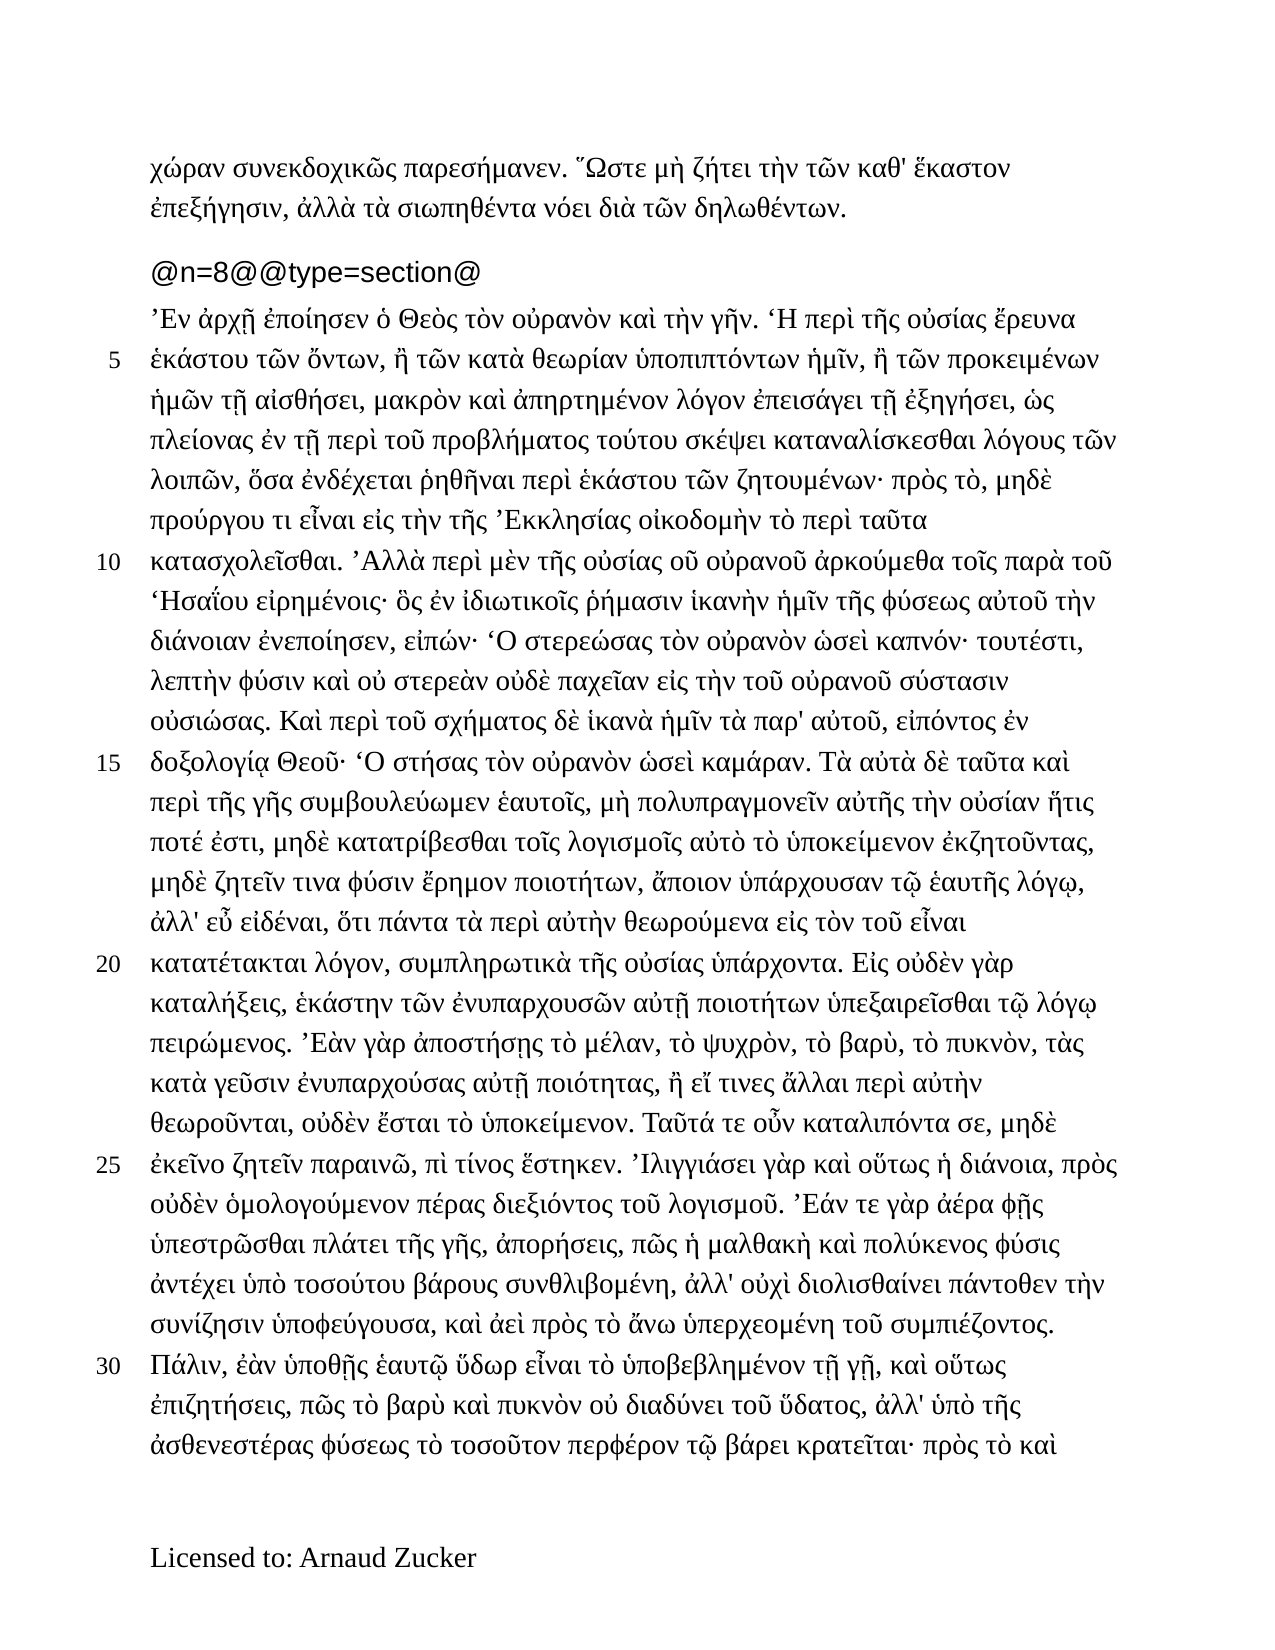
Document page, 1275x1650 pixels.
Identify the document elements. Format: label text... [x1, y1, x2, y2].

text χώραν συνεκδοχικῶς παρεσήμανεν. ῞Ωστε μὴ ζήτει τὴν τῶν καθ' ἕκαστον ἐπεξήγησιν, ἀλλὰ τὰ σιωπηθέντα νόει διὰ τῶν δηλωθέντων. [150, 150, 1125, 224]
text ’Εν ἀρχῇ ἐποίησεν ὁ Θεὸς τὸν οὐρανὸν καὶ τὴν γῆν. ‘Η περὶ τῆς οὐσίας ἔρευνα ἑκάστου τῶν ὄντων, ἢ τῶν κατὰ θεωρίαν ὑποπιπτόντων ἡμῖν, ἢ τῶν προκειμένων ἡμῶν τῇ αἰσθήσει, μακρὸν καὶ ἀπηρτημένον λόγον ἐπεισάγει τῇ ἐξηγήσει, ὡς πλείονας ἐν τῇ περὶ τοῦ προβλήματος τούτου σκέψει καταναλίσκεσθαι λόγους τῶν λοιπῶν, ὅσα ἐνδέχεται ῥηθῆναι περὶ ἑκάστου τῶν ζητουμένων· πρὸς τὸ, μηδὲ προύργου τι εἶναι εἰς τὴν τῆς ’Εκκλησίας οἰκοδομὴν τὸ περὶ ταῦτα κατασχολεῖσθαι. ’Αλλὰ περὶ μὲν τῆς οὐσίας οῦ οὐρανοῦ ἀρκούμεθα τοῖς παρὰ τοῦ ‘Ησαΐου εἰρημένοις· ὃς ἐν ἰδιωτικοῖς ῥήμασιν ἱκανὴν ἡμῖν τῆς ϕύσεως αὐτοῦ τὴν διάνοιαν ἐνεποίησεν, εἰπών· ‘Ο στερεώσας τὸν οὐρανὸν ὡσεὶ καπνόν· τουτέστι, λεπτὴν ϕύσιν καὶ οὐ στερεὰν οὐδὲ παχεῖαν εἰς τὴν τοῦ οὐρανοῦ σύστασιν οὐσιώσας. Καὶ περὶ τοῦ σχήματος δὲ ἱκανὰ ἡμῖν τὰ παρ' αὐτοῦ, εἰπόντος ἐν δοξολογίᾳ Θεοῦ· ‘Ο στήσας τὸν οὐρανὸν ὡσεὶ καμάραν. Τὰ αὐτὰ δὲ ταῦτα καὶ περὶ τῆς γῆς συμβουλεύωμεν ἑαυτοῖς, μὴ πολυπραγμονεῖν αὐτῆς τὴν οὐσίαν ἥτις ποτέ ἐστι, μηδὲ κατατρίβεσθαι τοῖς λογισμοῖς αὐτὸ τὸ ὑποκείμενον ἐκζητοῦντας, μηδὲ ζητεῖν τινα ϕύσιν ἔρημον ποιοτήτων, ἄποιον ὑπάρχουσαν τῷ ἑαυτῆς λόγῳ, ἀλλ' εὖ εἰδέναι, ὅτι πάντα τὰ περὶ αὐτὴν θεωρούμενα εἰς τὸν τοῦ εἶναι κατατέτακται λόγον, συμπληρωτικὰ τῆς οὐσίας ὑπάρχοντα. Εἰς οὐδὲν γὰρ καταλήξεις, ἑκάστην τῶν ἐνυπαρχουσῶν αὐτῇ ποιοτήτων ὑπεξαιρεῖσθαι τῷ λόγῳ πειρώμενος. ’Εὰν γὰρ ἀποστήσῃς τὸ μέλαν, τὸ ψυχρὸν, τὸ βαρὺ, τὸ πυκνὸν, τὰς κατὰ γεῦσιν ἐνυπαρχούσας αὐτῇ ποιότητας, ἢ εἴ τινες ἄλλαι περὶ αὐτὴν θεωροῦνται, οὐδὲν ἔσται τὸ ὑποκείμενον. Ταῦτά τε οὖν καταλιπόντα σε, μηδὲ ἐκεῖνο ζητεῖν παραινῶ, πὶ τίνος ἕστηκεν. ’Ιλιγγιάσει γὰρ καὶ οὕτως ἡ διάνοια, πρὸς οὐδὲν ὁμολογούμενον πέρας διεξιόντος τοῦ λογισμοῦ. ’Εάν τε γὰρ ἀέρα ϕῇς ὑπεστρῶσθαι πλάτει τῆς γῆς, ἀπορήσεις, πῶς ἡ μαλθακὴ καὶ πολύκενος ϕύσις ἀντέχει ὑπὸ τοσούτου βάρους συνθλιβομένη, ἀλλ' οὐχὶ διολισθαίνει πάντοθεν τὴν συνίζησιν ὑποϕεύγουσα, καὶ ἀεὶ πρὸς τὸ ἄνω ὑπερχεομένη τοῦ συμπιέζοντος. Πάλιν, ἐὰν ὑποθῇς ἑαυτῷ ὕδωρ εἶναι τὸ ὑποβεβλημένον τῇ γῇ, καὶ οὕτως ἐπιζητήσεις, πῶς τὸ βαρὺ καὶ πυκνὸν οὐ διαδύνει τοῦ ὕδατος, ἀλλ' ὑπὸ τῆς ἀσθενεστέρας ϕύσεως τὸ τοσοῦτον περϕέρον τῷ βάρει κρατεῖται· πρὸς τὸ καὶ [150, 301, 1125, 1461]
subtitle @n=8@@type=section@ [150, 255, 1125, 289]
